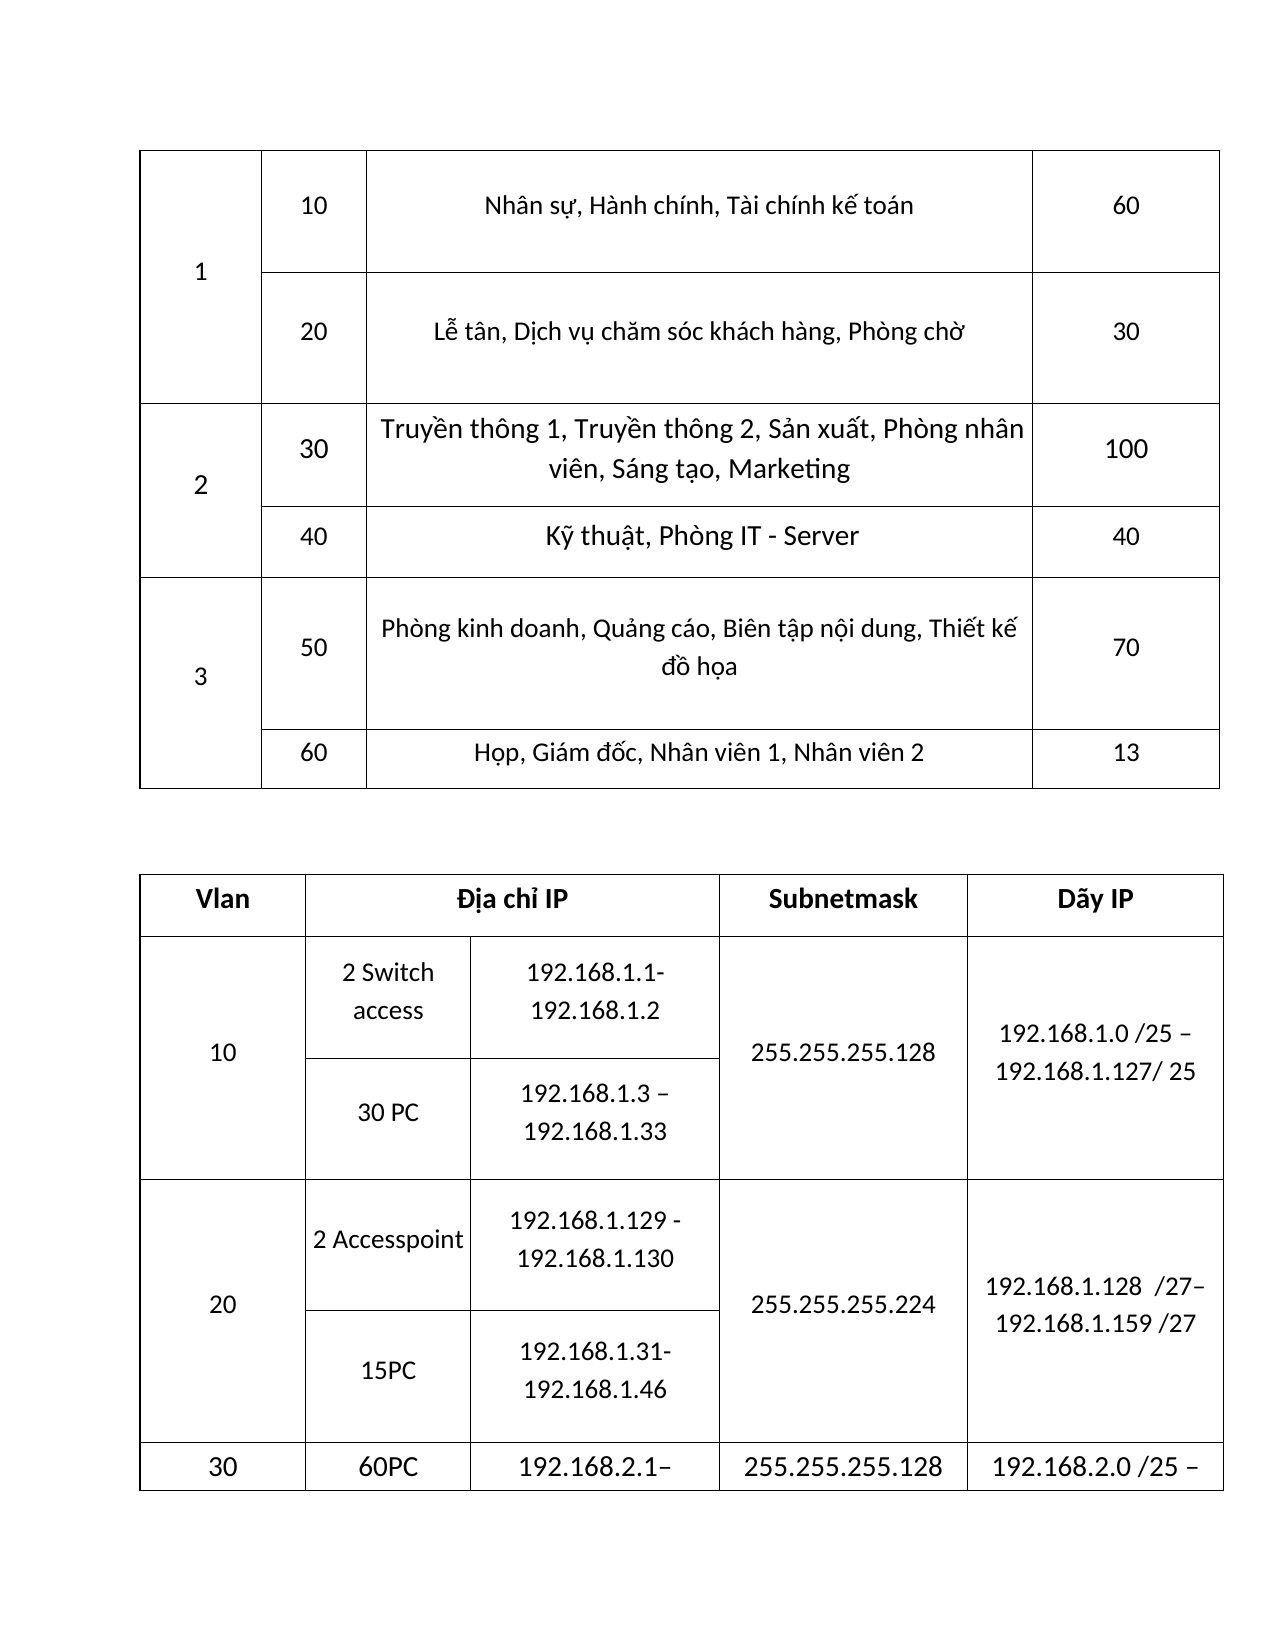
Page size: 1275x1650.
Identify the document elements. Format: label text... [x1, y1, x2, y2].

table_cell 192.168.1.31- 192.168.1.46 [471, 1311, 719, 1442]
table_cell Nhân sự, Hành chính, Tài chính kế toán [367, 151, 1032, 272]
table_cell 192.168.2.0 /25 – [968, 1443, 1223, 1490]
table_cell 30 [262, 404, 366, 506]
table_cell 255.255.255.224 [720, 1180, 967, 1442]
table_cell 20 [262, 273, 366, 403]
table_cell 30 [141, 1443, 305, 1490]
table_cell Kỹ thuật, Phòng IT - Server [367, 507, 1032, 577]
table_cell 20 [141, 1180, 305, 1442]
table_cell 2 Accesspoint [306, 1180, 470, 1310]
table_cell 30 [1033, 273, 1219, 403]
table_cell Lễ tân, Dịch vụ chăm sóc khách hàng, Phòng chờ [367, 273, 1032, 403]
table_cell 192.168.2.1– [471, 1443, 719, 1490]
table_cell 10 [262, 151, 366, 272]
table_header Dãy IP [968, 875, 1223, 936]
table_header Vlan [141, 875, 305, 936]
table_cell Truyền thông 1, Truyền thông 2, Sản xuất, Phòng nhân viên, Sáng tạo, Marketing [367, 404, 1032, 506]
table_cell 70 [1033, 578, 1219, 728]
table_cell Họp, Giám đốc, Nhân viên 1, Nhân viên 2 [367, 730, 1032, 787]
table_cell 100 [1033, 404, 1219, 506]
table_cell 2 [141, 404, 261, 577]
table_cell 40 [262, 507, 366, 577]
table_cell 10 [141, 937, 305, 1179]
table_cell 2 Switch access [306, 937, 470, 1057]
table_cell 255.255.255.128 [720, 937, 967, 1179]
table_cell Phòng kinh doanh, Quảng cáo, Biên tập nội dung, Thiết kế đồ họa [367, 578, 1032, 728]
table_cell 30 PC [306, 1059, 470, 1179]
table_cell 40 [1033, 507, 1219, 577]
table_cell 60PC [306, 1443, 470, 1490]
table_header Subnetmask [720, 875, 967, 936]
table_cell 60 [1033, 151, 1219, 272]
table_cell 1 [141, 151, 261, 403]
table_cell 3 [141, 578, 261, 787]
table_cell 15PC [306, 1311, 470, 1442]
table_cell 192.168.1.128 /27– 192.168.1.159 /27 [968, 1180, 1223, 1442]
table_cell 255.255.255.128 [720, 1443, 967, 1490]
table_cell 50 [262, 578, 366, 728]
table_cell 192.168.1.3 – 192.168.1.33 [471, 1059, 719, 1179]
table_cell 192.168.1.1- 192.168.1.2 [471, 937, 719, 1057]
table_header Địa chỉ IP [306, 875, 719, 936]
table_cell 192.168.1.0 /25 – 192.168.1.127/ 25 [968, 937, 1223, 1179]
table_cell 60 [262, 730, 366, 787]
table_cell 192.168.1.129 - 192.168.1.130 [471, 1180, 719, 1310]
table_cell 13 [1033, 730, 1219, 787]
